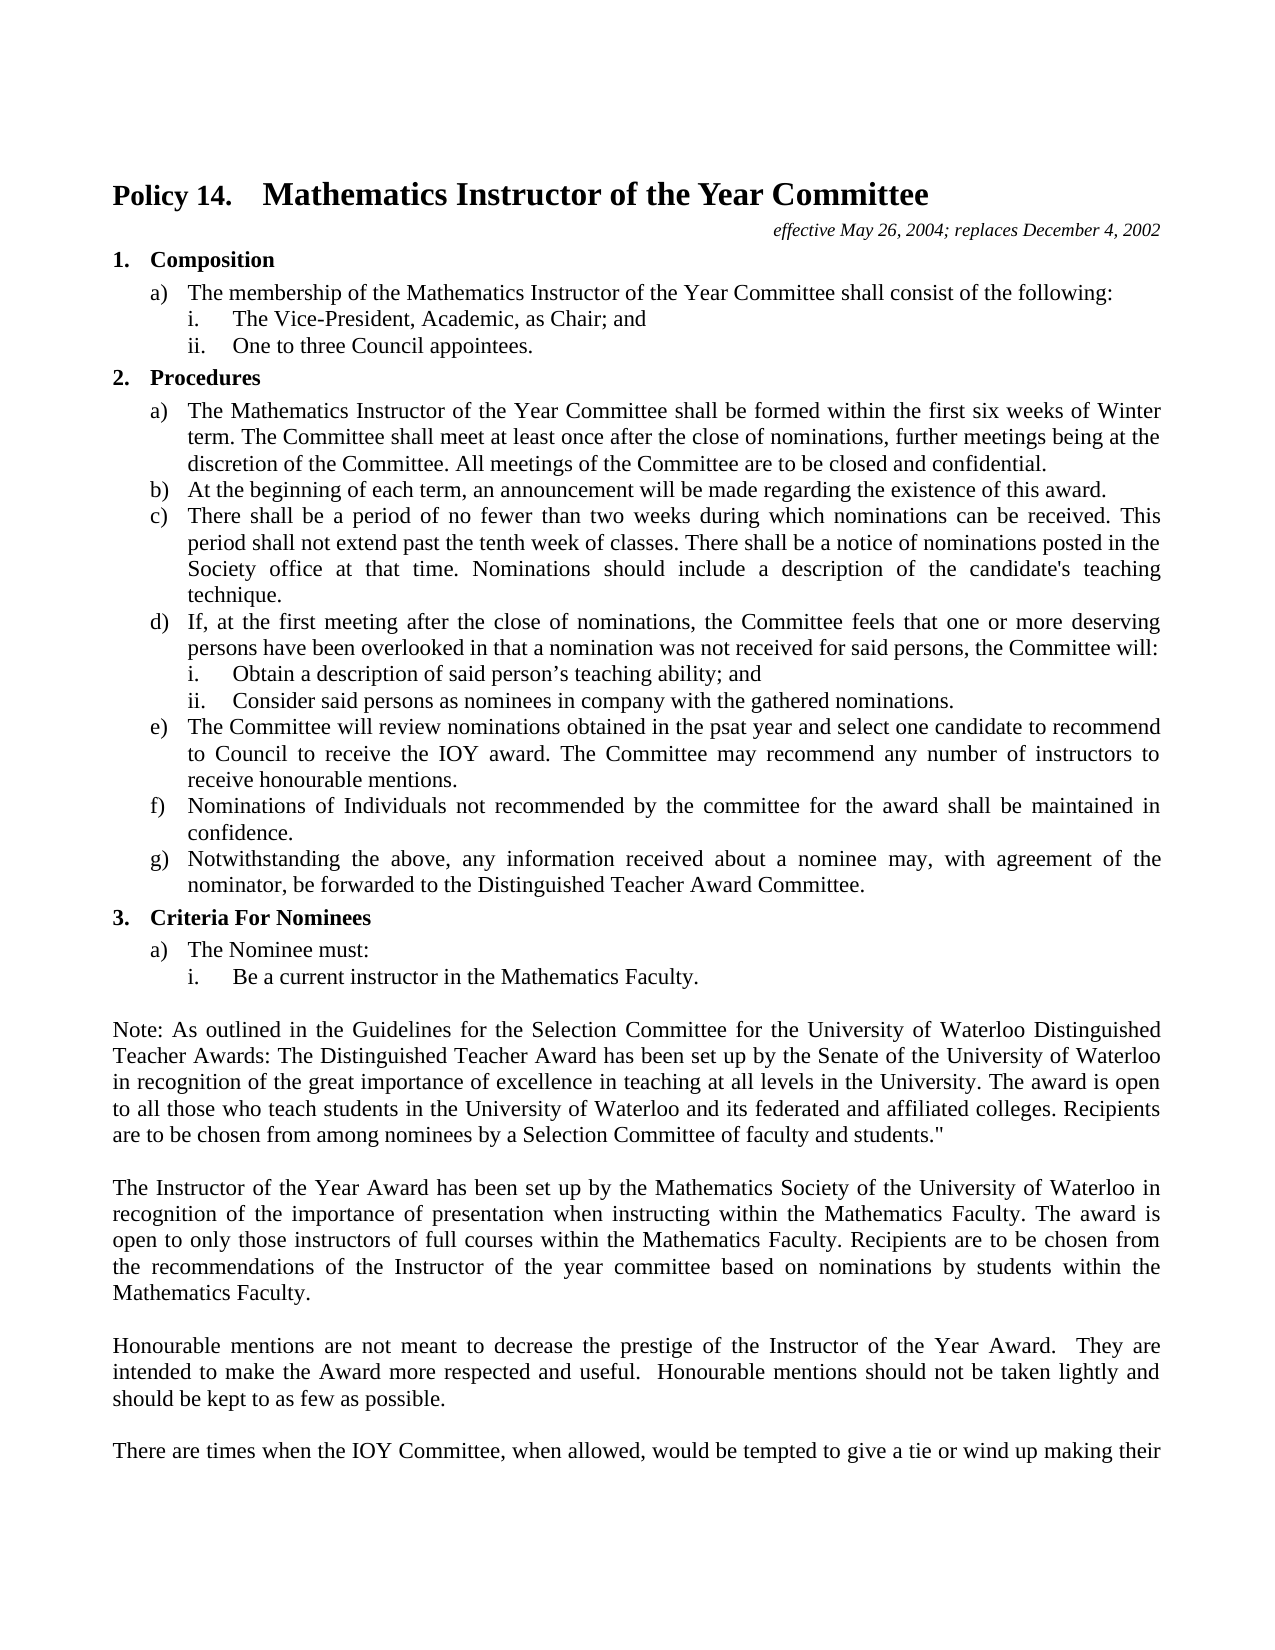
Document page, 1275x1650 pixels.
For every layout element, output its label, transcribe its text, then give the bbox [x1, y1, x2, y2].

subtitle If, at the first meeting after the close of nominations, the Committee feels that one or more deserving persons have been overlooked in that a nomination was not received for said persons, the Committee will: [150, 608, 1162, 661]
subtitle Be a current instructor in the Mathematics Faculty. [187, 963, 1162, 989]
subtitle There shall be a period of no fewer than two weeks during which nominations can be received. This period shall not extend past the tenth week of classes. There shall be a notice of nominations posted in the Society office at that time. Nominations should include a description of the candidate's teaching technique. [150, 502, 1162, 608]
text Honourable mentions are not meant to decrease the prestige of the Instructor of the Year Award. They are intended to make the Award more respected and useful. Honourable mentions should not be taken lightly and should be kept to as few as possible. [112, 1332, 1162, 1411]
subtitle Obtain a description of said person’s teaching ability; and [187, 661, 1162, 687]
subtitle Composition [112, 246, 1162, 273]
subtitle Consider said persons as nominees in company with the gathered nominations. [187, 687, 1162, 713]
subtitle Nominations of Individuals not recommended by the committee for the award shall be maintained in confidence. [150, 792, 1162, 845]
subtitle The Vice-President, Academic, as Chair; and [187, 305, 1162, 332]
subtitle The Mathematics Instructor of the Year Committee shall be formed within the first six weeks of Winter term. The Committee shall meet at least once after the close of nominations, further meetings being at the discretion of the Committee. All meetings of the Committee are to be closed and confidential. [150, 397, 1162, 476]
text The Instructor of the Year Award has been set up by the Mathematics Society of the University of Waterloo in recognition of the importance of presentation when instructing within the Mathematics Faculty. The award is open to only those instructors of full courses within the Mathematics Faculty. Recipients are to be chosen from the recommendations of the Instructor of the year committee based on nominations by students within the Mathematics Faculty. [112, 1174, 1162, 1306]
subtitle Criteria For Nominees [112, 904, 1162, 930]
subtitle Mathematics Instructor of the Year Committee [112, 174, 1162, 212]
subtitle One to three Council appointees. [187, 332, 1162, 358]
subtitle At the beginning of each term, an announcement will be made regarding the existence of this award. [150, 476, 1162, 502]
text Note: As outlined in the Guidelines for the Selection Committee for the University of Waterloo Distinguished Teacher Awards: The Distinguished Teacher Award has been set up by the Senate of the University of Waterloo in recognition of the great importance of excellence in teaching at all levels in the University. The award is open to all those who teach students in the University of Waterloo and its federated and affiliated colleges. Recipients are to be chosen from among nominees by a Selection Committee of faculty and students." [112, 1016, 1162, 1147]
subtitle Procedures [112, 364, 1162, 391]
subtitle The membership of the Mathematics Instructor of the Year Committee shall consist of the following: [150, 279, 1162, 305]
subtitle Notwithstanding the above, any information received about a nominee may, with agreement of the nominator, be forwarded to the Distinguished Teacher Award Committee. [150, 845, 1162, 898]
subtitle The Committee will review nominations obtained in the psat year and select one candidate to recommend to Council to receive the IOY award. The Committee may recommend any number of instructors to receive honourable mentions. [150, 713, 1162, 792]
text There are times when the IOY Committee, when allowed, would be tempted to give a tie or wind up making their [112, 1437, 1162, 1464]
text effective May 26, 2004; replaces December 4, 2002 [112, 219, 1162, 240]
subtitle The Nominee must: [150, 937, 1162, 963]
